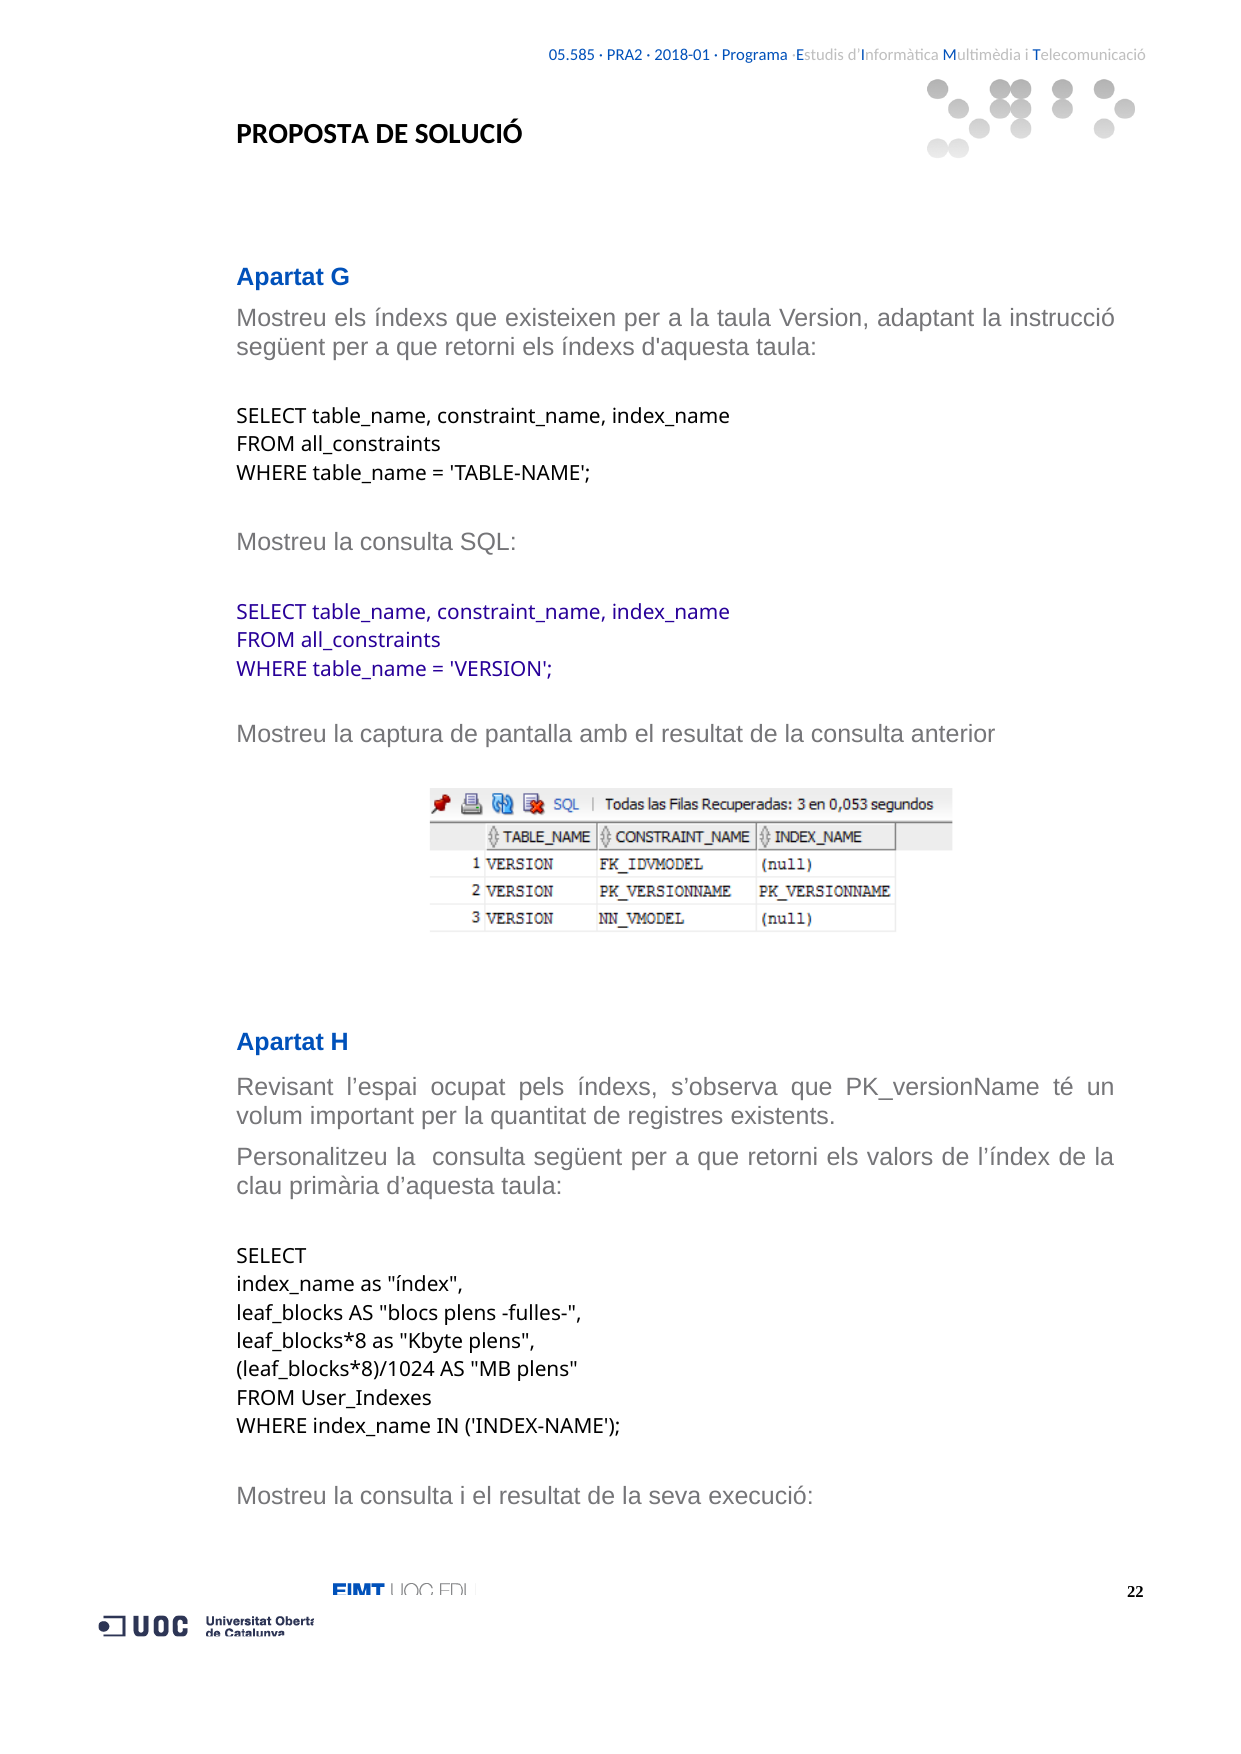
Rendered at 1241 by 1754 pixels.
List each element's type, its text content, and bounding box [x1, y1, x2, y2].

text WHERE index_name IN ('INDEX-NAME'); [236, 1411, 1137, 1440]
text Mostreu la consulta i el resultat de la seva execució: [236, 1481, 1116, 1509]
text leaf_blocks*8 as "Kbyte plens", [236, 1326, 1137, 1354]
text Apartat H [236, 1027, 1116, 1056]
text leaf_blocks AS "blocs plens -fulles-", [236, 1298, 1137, 1326]
text Revisant l’espai ocupat pels índexs, s’observa que PK_versionName té un volum important per la quantitat de registres existents. [236, 1072, 1116, 1130]
text FROM User_Indexes [236, 1383, 1137, 1411]
text SELECT table_name, constraint_name, index_name [236, 597, 1116, 626]
picture [927, 70, 1135, 168]
text Mostreu la captura de pantalla amb el resultat de la consulta anterior [236, 719, 1116, 748]
text SELECT [236, 1241, 1137, 1269]
text Mostreu els índexs que existeixen per a la taula Version, adaptant la instrucció següent per a que retorni els índexs d'aquesta taula: [236, 303, 1116, 360]
text SELECT table_name, constraint_name, index_name [236, 401, 1137, 429]
text Apartat G [236, 261, 1116, 290]
picture [116, 1615, 316, 1639]
text index_name as "índex", [236, 1269, 1137, 1298]
text Personalitzeu la consulta següent per a que retorni els valors de l’índex de la clau primària d’aquesta taula: [236, 1142, 1116, 1200]
picture [333, 1583, 476, 1598]
text FROM all_constraints [236, 429, 1137, 458]
text FROM all_constraints [236, 626, 1116, 654]
picture [429, 788, 953, 962]
text Mostreu la consulta SQL: [236, 527, 1116, 556]
text WHERE table_name = 'TABLE-NAME'; [236, 458, 1137, 486]
text (leaf_blocks*8)/1024 AS "MB plens" [236, 1354, 1137, 1383]
text WHERE table_name = 'VERSION'; [236, 654, 1116, 682]
